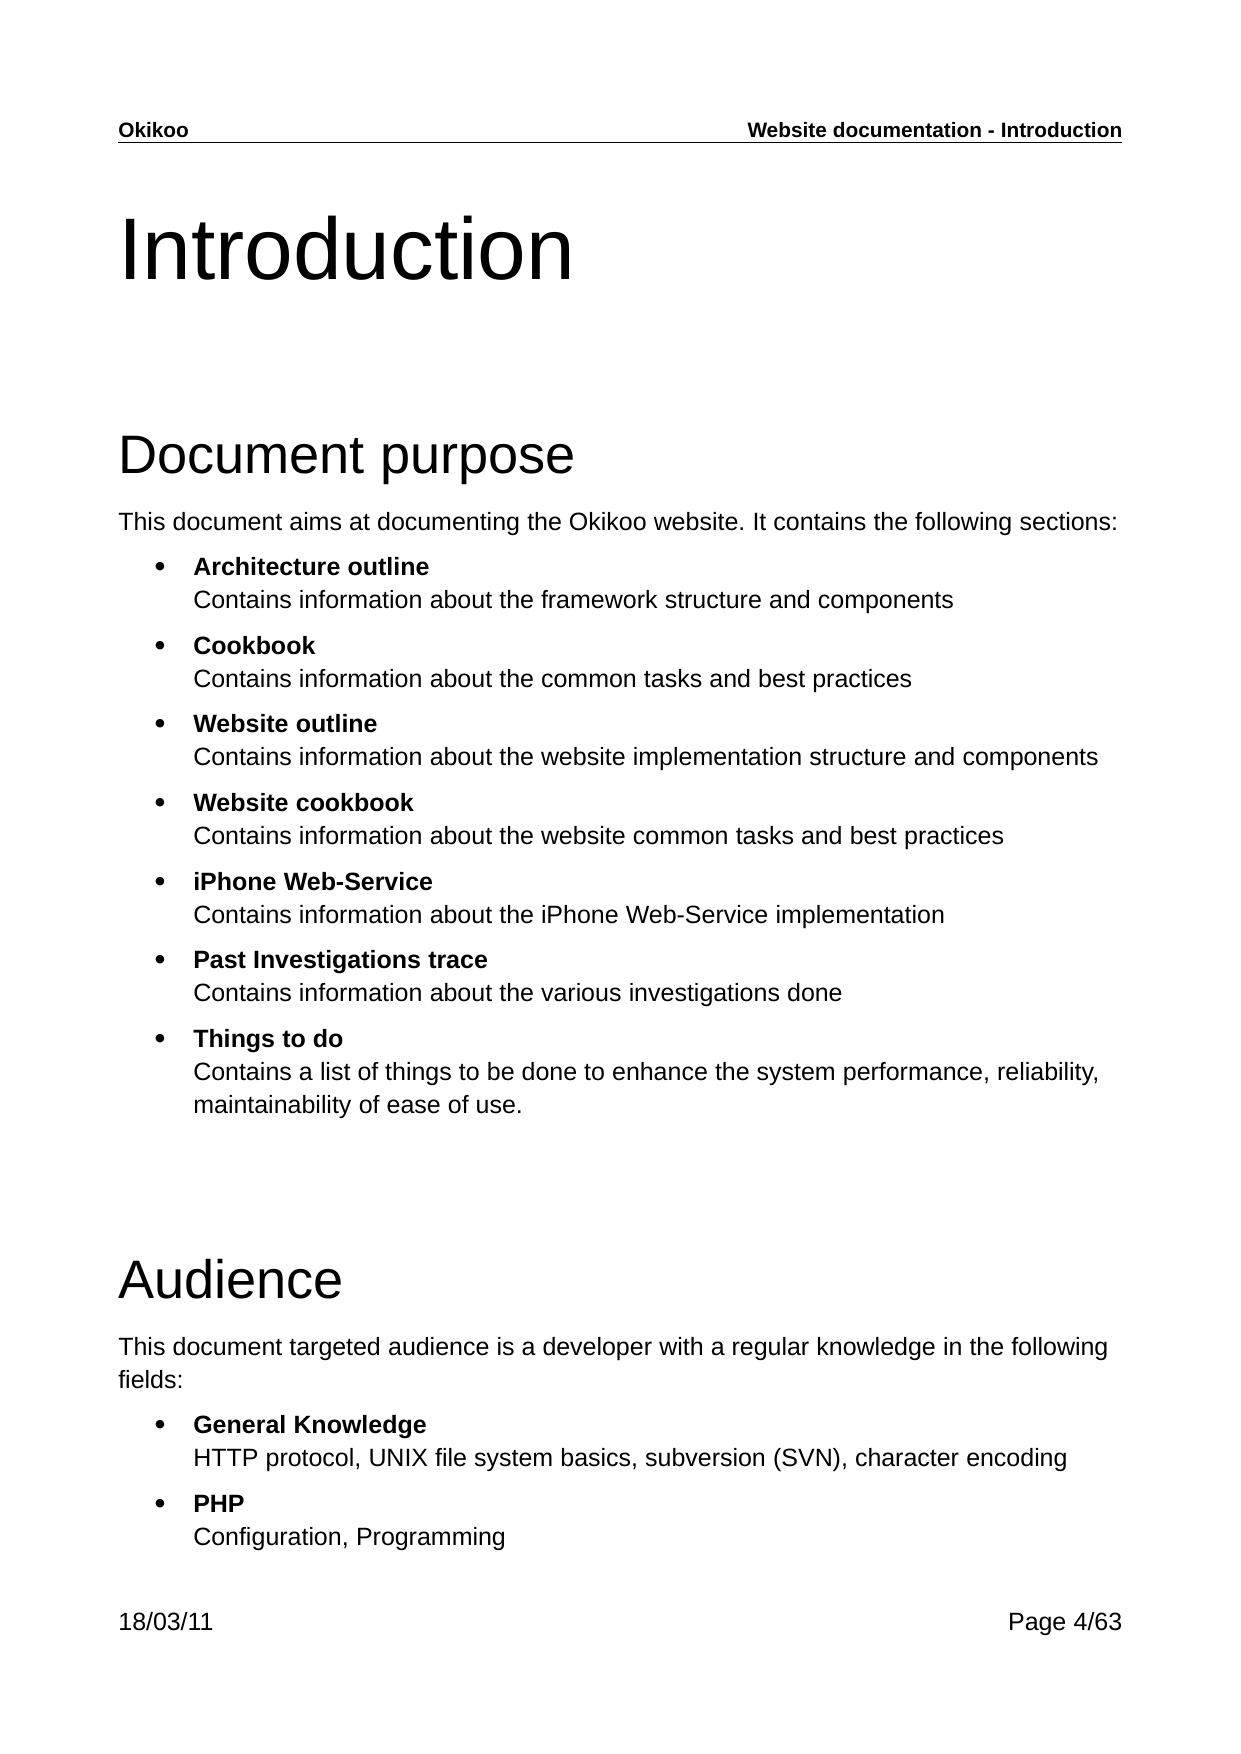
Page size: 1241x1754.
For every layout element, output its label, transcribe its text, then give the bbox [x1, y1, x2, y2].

list iPhone Web-Service Contains information about the iPhone Web-Service implementation [156, 867, 1122, 928]
subtitle Audience [118, 1248, 1122, 1310]
list PHP Configuration, Programming [156, 1489, 1122, 1551]
list Website cookbook Contains information about the website common tasks and best practices [156, 788, 1122, 850]
list Website outline Contains information about the website implementation structure and components [156, 709, 1122, 771]
list Cookbook Contains information about the common tasks and best practices [156, 631, 1122, 692]
subtitle Document purpose [118, 423, 1122, 485]
list Architecture outline Contains information about the framework structure and components [156, 552, 1122, 614]
list Past Investigations trace Contains information about the various investigations done [156, 945, 1122, 1007]
text This document aims at documenting the Okikoo website. It contains the following sections: [118, 506, 1122, 535]
list Things to do Contains a list of things to be done to enhance the system performance, reliability, maintainability of ease of use. [156, 1024, 1122, 1119]
list General Knowledge HTTP protocol, UNIX file system basics, subversion (SVN), character encoding [156, 1410, 1122, 1472]
text This document targeted audience is a developer with a regular knowledge in the following fields: [118, 1332, 1122, 1393]
subtitle Introduction [118, 197, 1122, 298]
